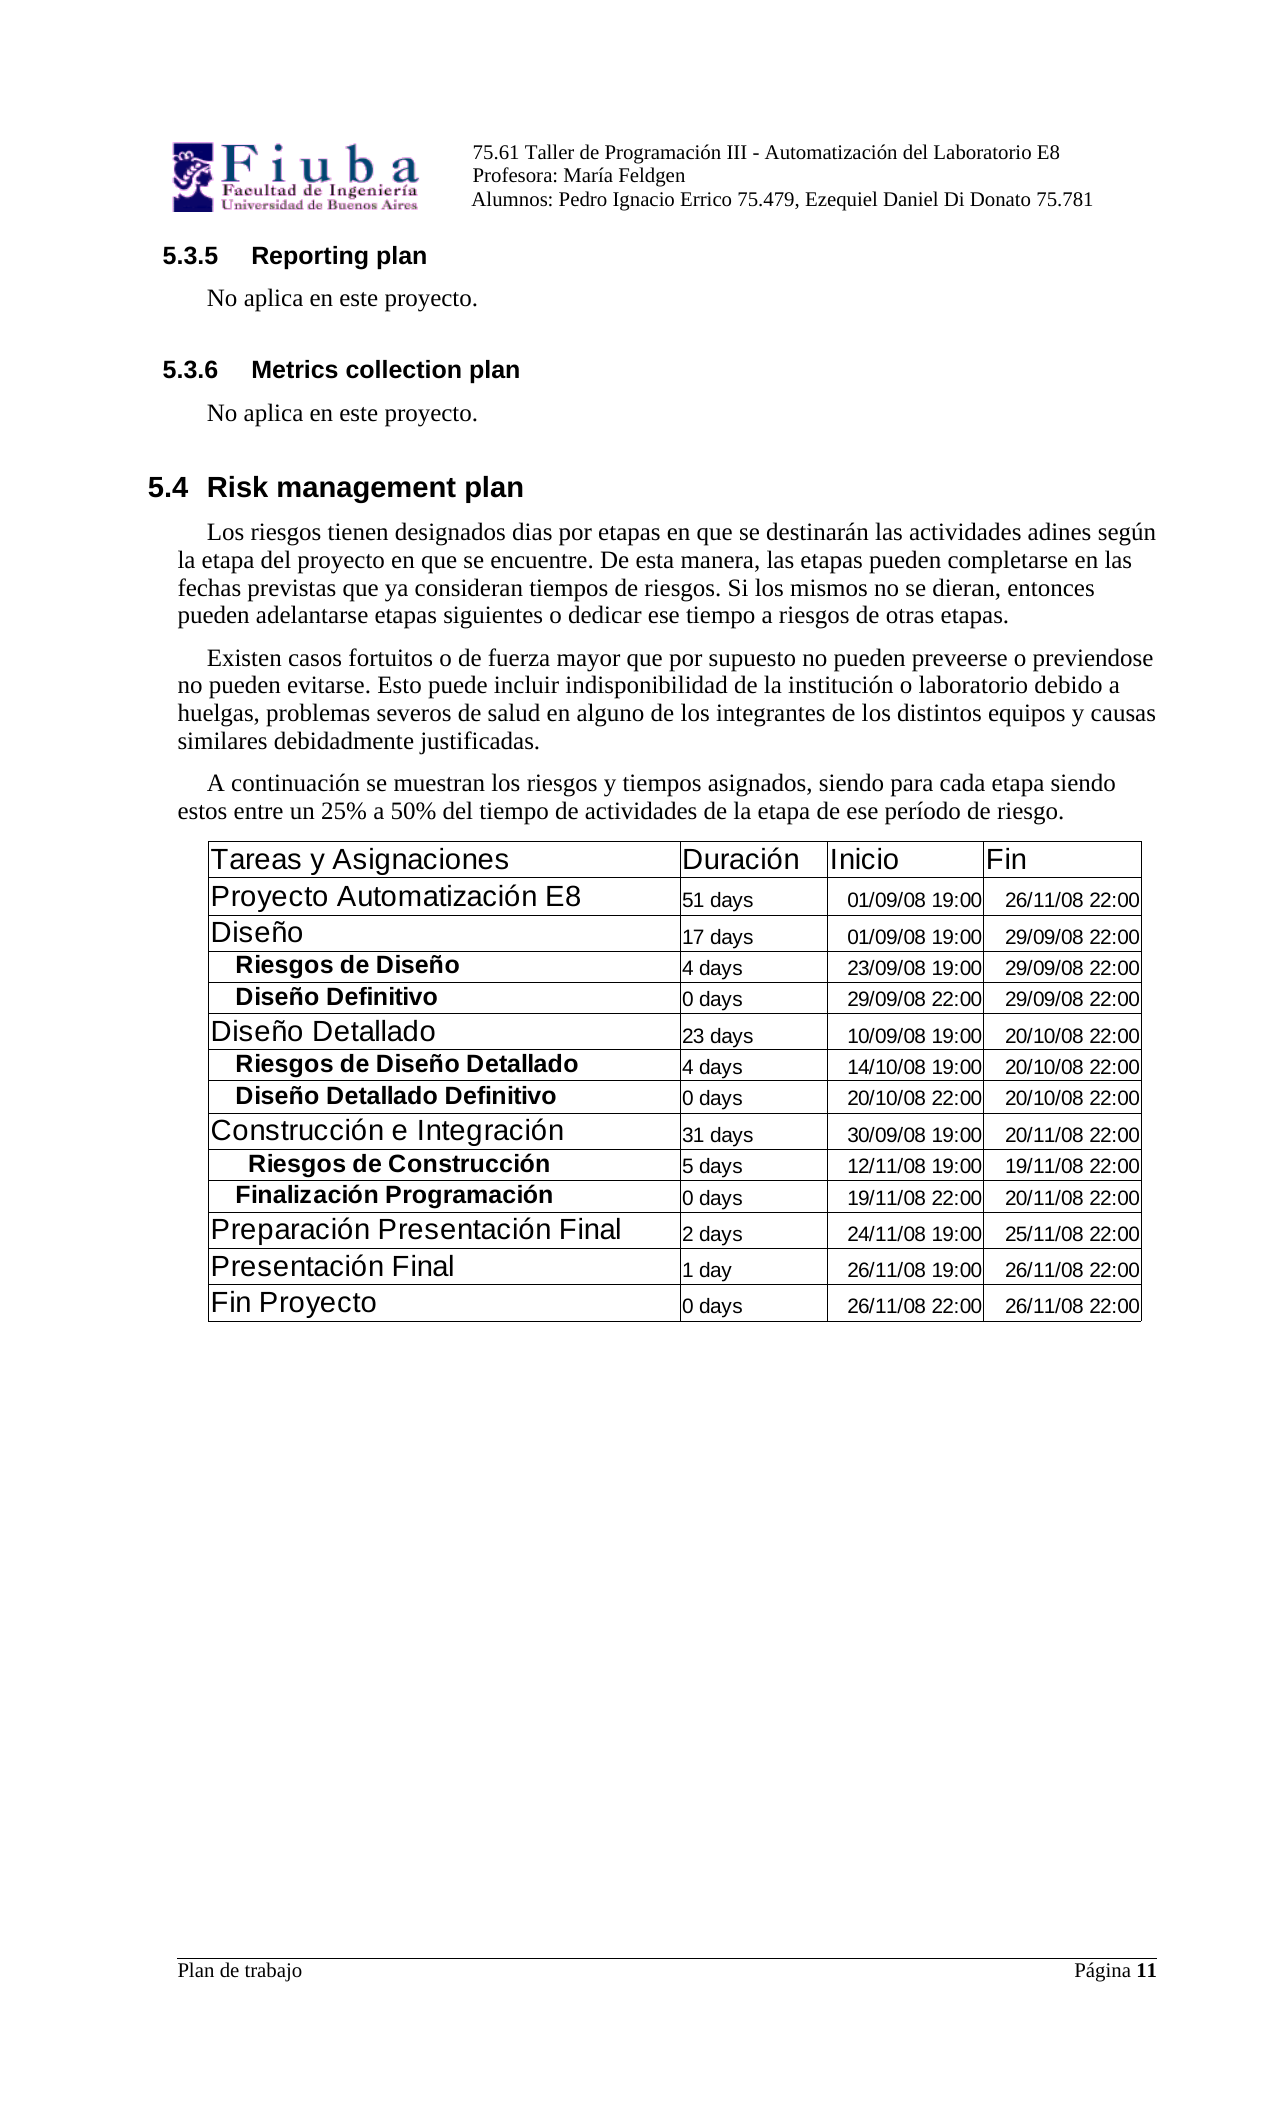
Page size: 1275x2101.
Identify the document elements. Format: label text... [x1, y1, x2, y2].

text No aplica en este proyecto. [177, 284, 1157, 312]
subtitle 5.3.5 Reporting plan [162, 242, 1157, 269]
picture [169, 140, 427, 212]
subtitle 5.3.6 Metrics collection plan [162, 356, 1157, 384]
text No aplica en este proyecto. [177, 399, 1157, 427]
text Existen casos fortuitos o de fuerza mayor que por supuesto no pueden preveerse o previendose no pueden evitarse. Esto puede incluir indisponibilidad de la institución o laboratorio debido a huelgas, problemas severos de salud en alguno de los integrantes de los distintos equipos y causas similares debidadmente justificadas. [177, 644, 1157, 755]
text Los riesgos tienen designados dias por etapas en que se destinarán las actividades adines según la etapa del proyecto en que se encuentre. De esta manera, las etapas pueden completarse en las fechas previstas que ya consideran tiempos de riesgos. Si los mismos no se dieran, entonces pueden adelantarse etapas siguientes o dedicar ese tiempo a riesgos de otras etapas. [177, 518, 1157, 629]
subtitle 5.4 Risk management plan [148, 471, 1157, 503]
text A continuación se muestran los riesgos y tiempos asignados, siendo para cada etapa siendo estos entre un 25% a 50% del tiempo de actividades de la etapa de ese período de riesgo. [177, 769, 1157, 825]
